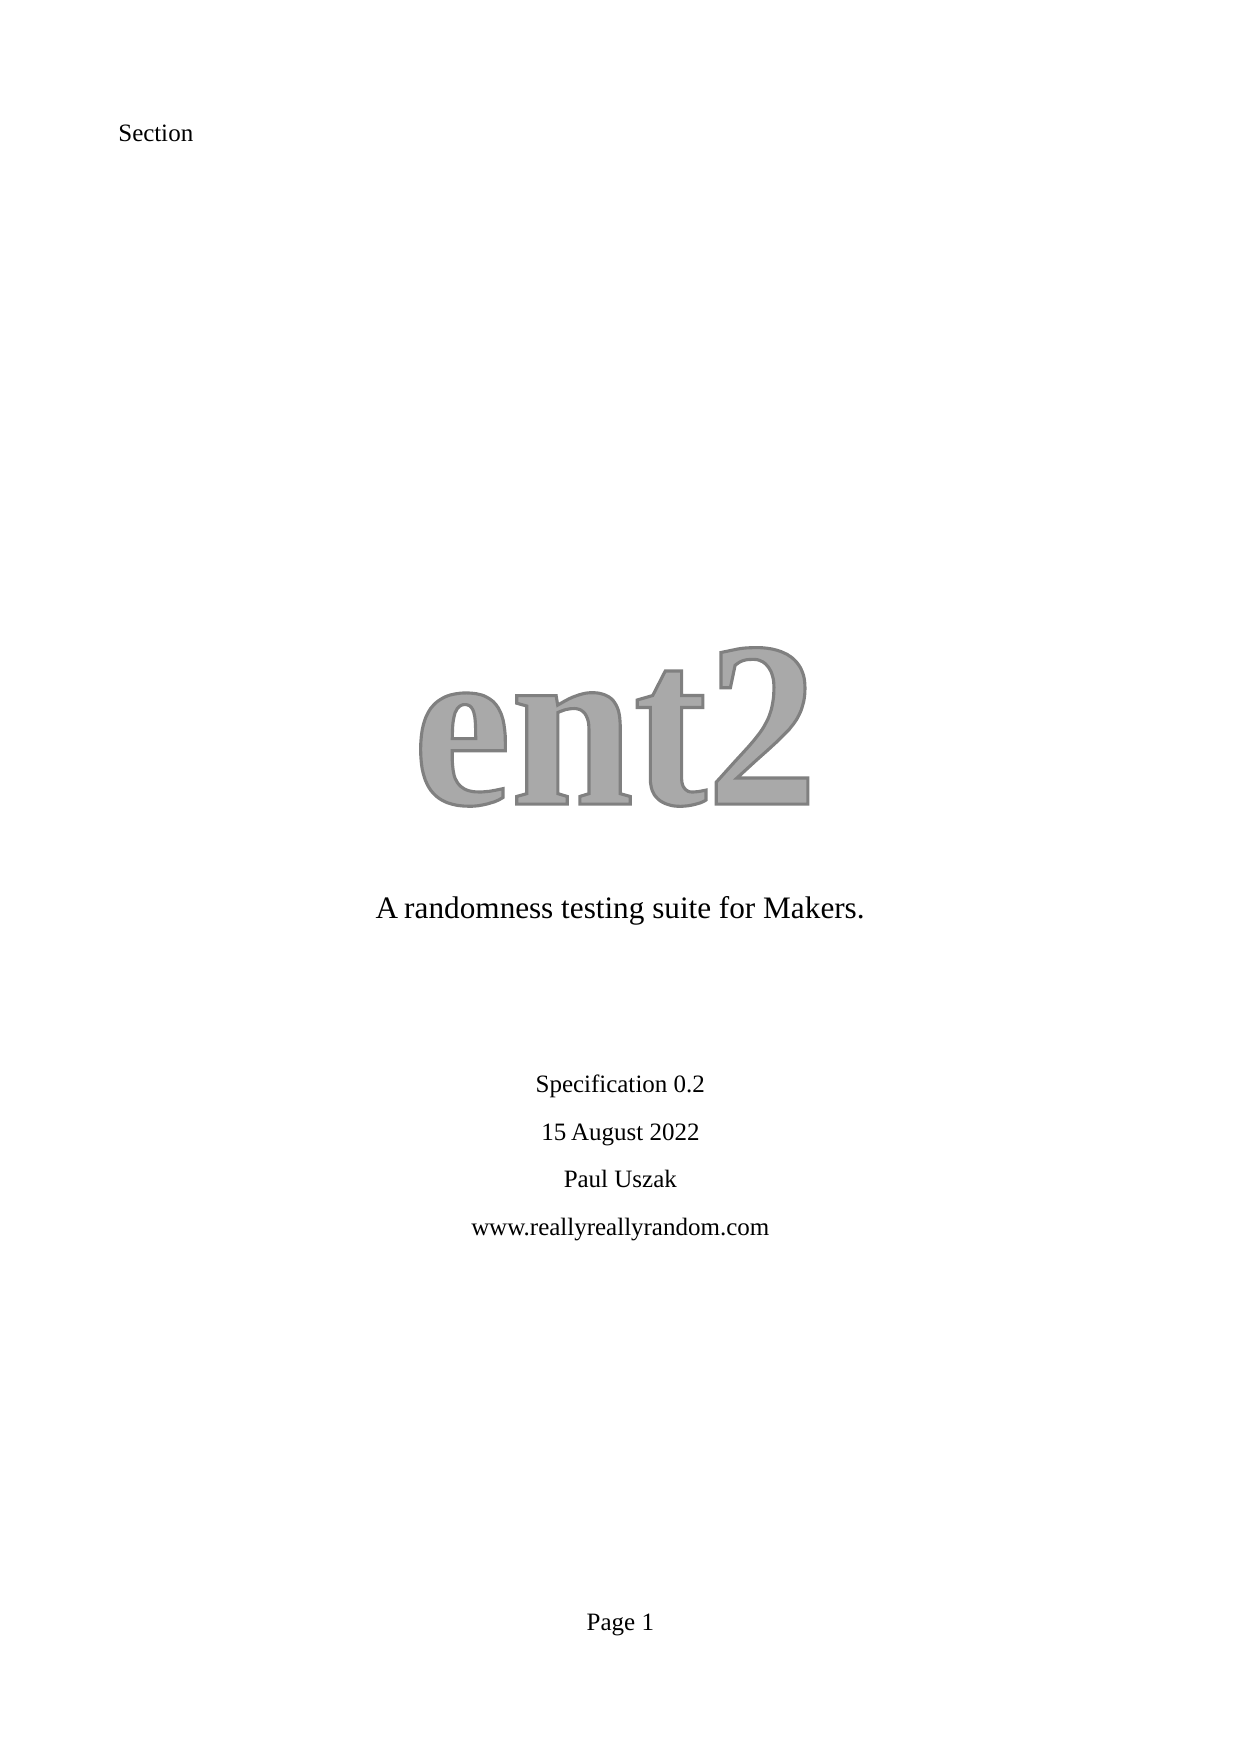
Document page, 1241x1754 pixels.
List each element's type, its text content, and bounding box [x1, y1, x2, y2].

text A randomness testing suite for Makers. [118, 889, 1122, 925]
text www.reallyreallyrandom.com [118, 1212, 1122, 1241]
text Specification 0.2 [118, 1069, 1122, 1098]
text Paul Uszak [118, 1164, 1122, 1193]
text 15 August 2022 [118, 1117, 1122, 1146]
